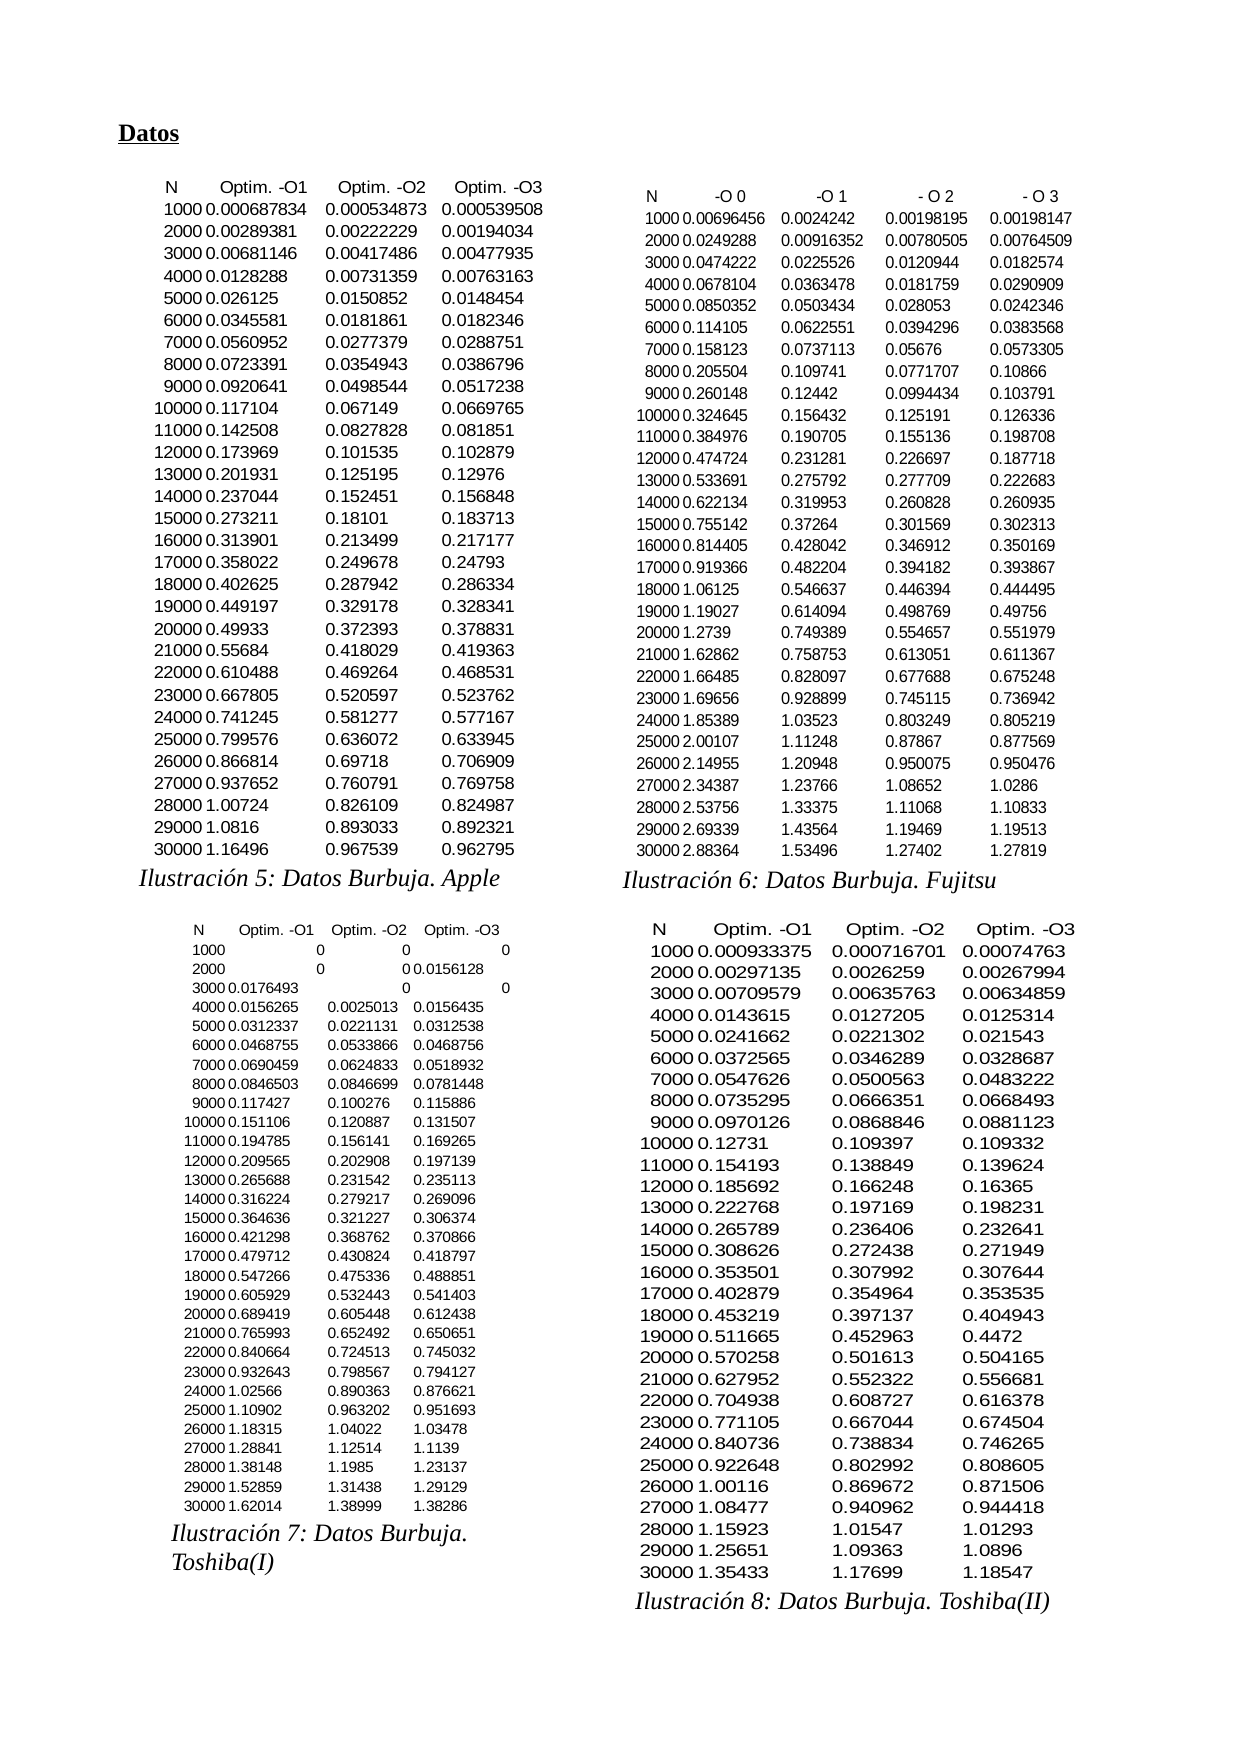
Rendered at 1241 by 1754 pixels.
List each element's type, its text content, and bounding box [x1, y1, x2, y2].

text Ilustración 7: Datos Burbuja. Toshiba(I) [171, 921, 513, 1576]
text Datos [118, 118, 1122, 147]
text Ilustración 5: Datos Burbuja. Apple [139, 202, 546, 892]
text Ilustración 8: Datos Burbuja. Toshiba(II) [635, 940, 1105, 1614]
text Ilustración 6: Datos Burbuja. Fujitsu [622, 187, 1094, 893]
